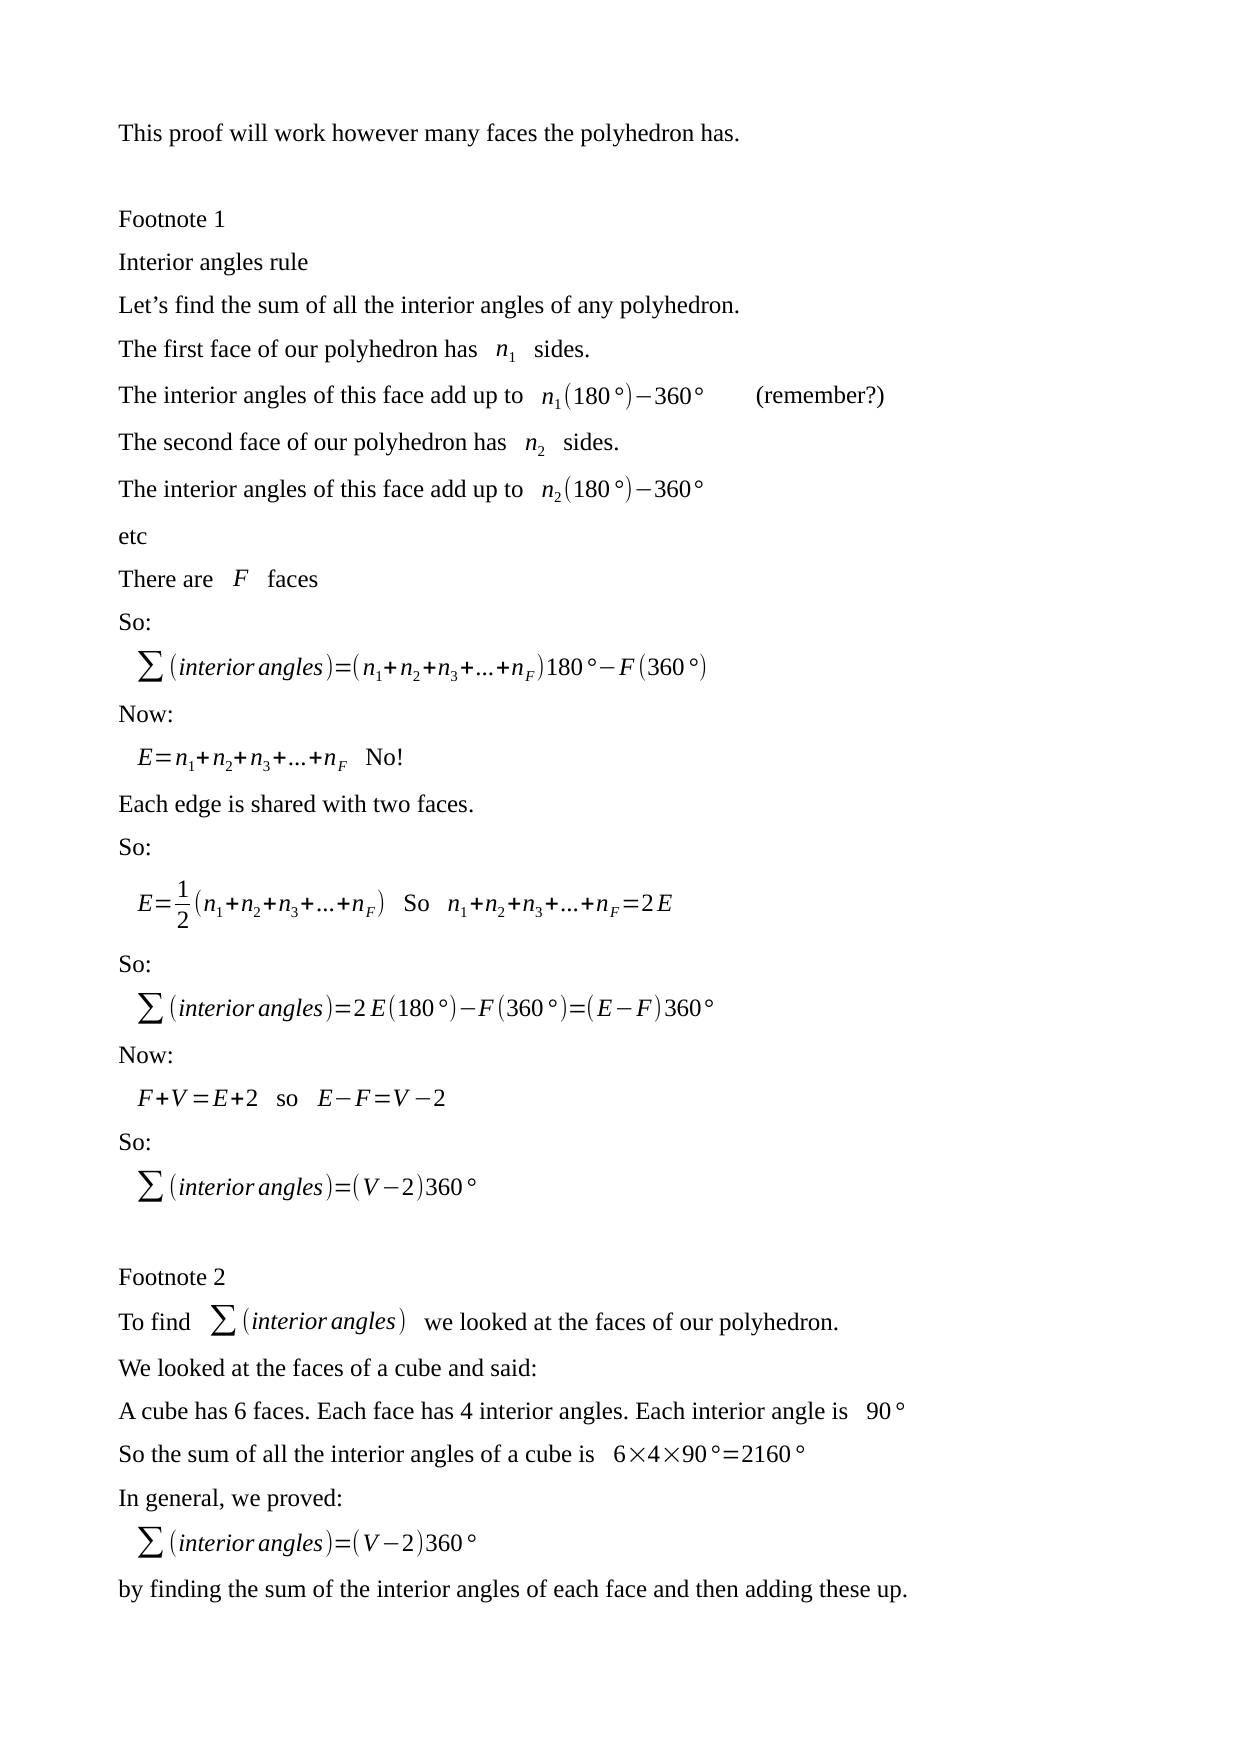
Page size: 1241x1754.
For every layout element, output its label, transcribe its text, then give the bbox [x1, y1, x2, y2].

text The second face of our polyhedron hassides. [118, 427, 1122, 460]
text This proof will work however many faces the polyhedron has. [118, 118, 1122, 147]
text Footnote 1 [118, 204, 1122, 233]
text So: [118, 832, 1122, 861]
text by finding the sum of the interior angles of each face and then adding these up. [118, 1574, 1122, 1603]
text Footnote 2 [118, 1262, 1122, 1290]
text So: [118, 1127, 1122, 1155]
text No! [118, 742, 1122, 775]
text Now: [118, 699, 1122, 728]
text There arefaces [118, 564, 1122, 593]
text So: [118, 607, 1122, 636]
text so [118, 1083, 1122, 1112]
text In general, we proved: [118, 1483, 1122, 1511]
text etc [118, 521, 1122, 549]
text The interior angles of this face add up to [118, 474, 1122, 506]
text The interior angles of this face add up to (remember?) [118, 381, 1122, 413]
text So the sum of all the interior angles of a cube is [118, 1439, 1122, 1468]
text Now: [118, 1040, 1122, 1069]
text Each edge is shared with two faces. [118, 789, 1122, 818]
text To findwe looked at the faces of our polyhedron. [118, 1305, 1122, 1339]
text Let’s find the sum of all the interior angles of any polyhedron. [118, 291, 1122, 319]
text The first face of our polyhedron hassides. [118, 334, 1122, 366]
text We looked at the faces of a cube and said: [118, 1353, 1122, 1382]
text A cube has 6 faces. Each face has 4 interior angles. Each interior angle is [118, 1396, 1122, 1425]
text So [118, 875, 1122, 934]
text So: [118, 949, 1122, 977]
text Interior angles rule [118, 247, 1122, 276]
